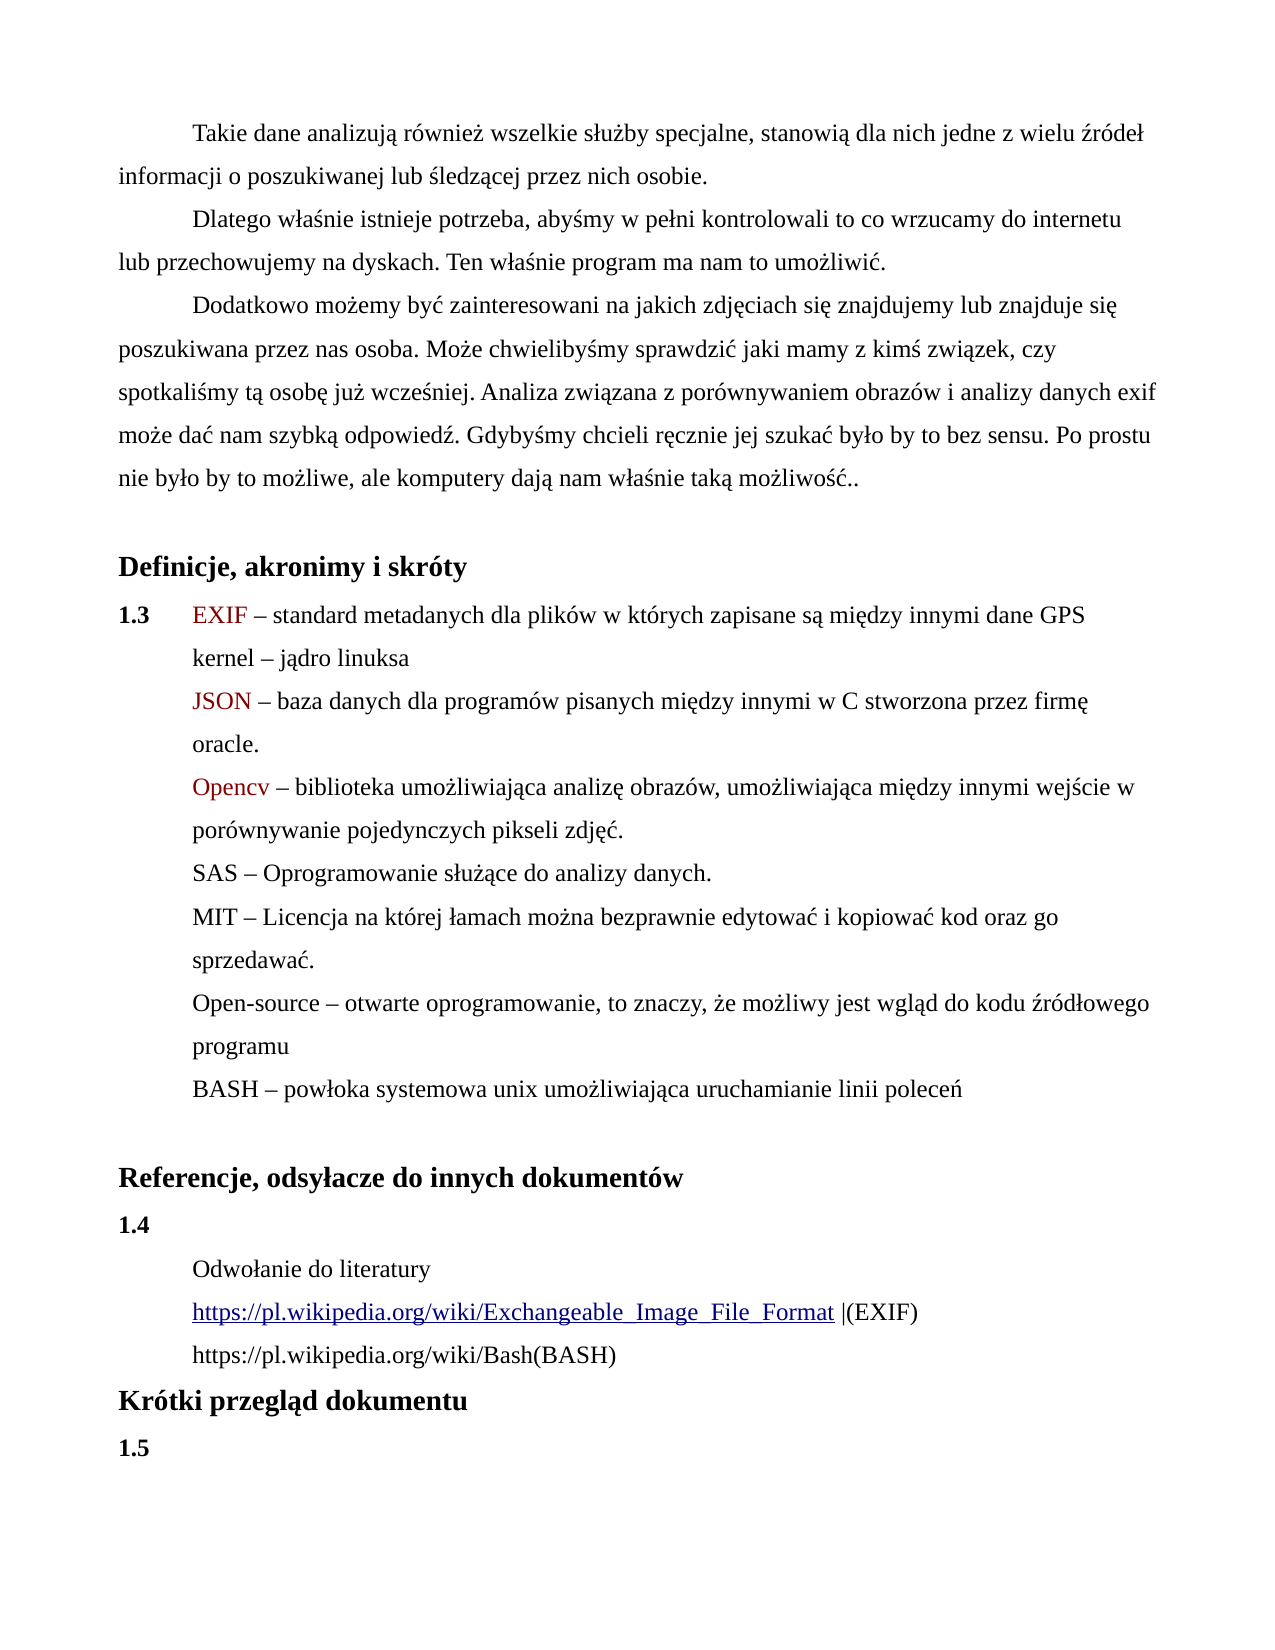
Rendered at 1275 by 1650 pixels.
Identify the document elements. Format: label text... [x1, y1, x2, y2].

text MIT – Licencja na której łamach można bezprawnie edytować i kopiować kod oraz go sprzedawać. [118, 902, 1157, 973]
text Dodatkowo możemy być zainteresowani na jakich zdjęciach się znajdujemy lub znajduje się poszukiwana przez nas osoba. Może chwielibyśmy sprawdzić jaki mamy z kimś związek, czy spotkaliśmy tą osobę już wcześniej. Analiza związana z porównywaniem obrazów i analizy danych exif może dać nam szybką odpowiedź. Gdybyśmy chcieli ręcznie jej szukać było by to bez sensu. Po prostu nie było by to możliwe, ale komputery dają nam właśnie taką możliwość.. [118, 291, 1157, 492]
text Krótki przegląd dokumentu [118, 1383, 1157, 1417]
text Odwołanie do literatury [118, 1254, 1157, 1282]
text SAS – Oprogramowanie służące do analizy danych. [118, 858, 1157, 887]
text JSON – baza danych dla programów pisanych między innymi w C stworzona przez firmę oracle. [118, 686, 1157, 758]
text kernel – jądro linuksa [118, 643, 1157, 672]
text 1.5 [118, 1433, 1157, 1462]
text Open-source – otwarte oprogramowanie, to znaczy, że możliwy jest wgląd do kodu źródłowego programu [118, 988, 1157, 1060]
text https://pl.wikipedia.org/wiki/Exchangeable_Image_File_Format |(EXIF) [118, 1297, 1157, 1326]
text BASH – powłoka systemowa unix umożliwiająca uruchamianie linii poleceń [118, 1074, 1157, 1103]
text Definicje, akronimy i skróty [118, 549, 1157, 583]
text Dlatego właśnie istnieje potrzeba, abyśmy w pełni kontrolowali to co wrzucamy do internetu lub przechowujemy na dyskach. Ten właśnie program ma nam to umożliwić. [118, 204, 1157, 276]
text Referencje, odsyłacze do innych dokumentów [118, 1160, 1157, 1194]
text Takie dane analizują również wszelkie służby specjalne, stanowią dla nich jedne z wielu źródeł informacji o poszukiwanej lub śledzącej przez nich osobie. [118, 118, 1157, 190]
text Opencv – biblioteka umożliwiająca analizę obrazów, umożliwiająca między innymi wejście w porównywanie pojedynczych pikseli zdjęć. [118, 772, 1157, 844]
text https://pl.wikipedia.org/wiki/Bash(BASH) [118, 1340, 1157, 1369]
text 1.4 [118, 1211, 1157, 1239]
text 1.3 EXIF – standard metadanych dla plików w których zapisane są między innymi dane GPS [118, 600, 1157, 628]
